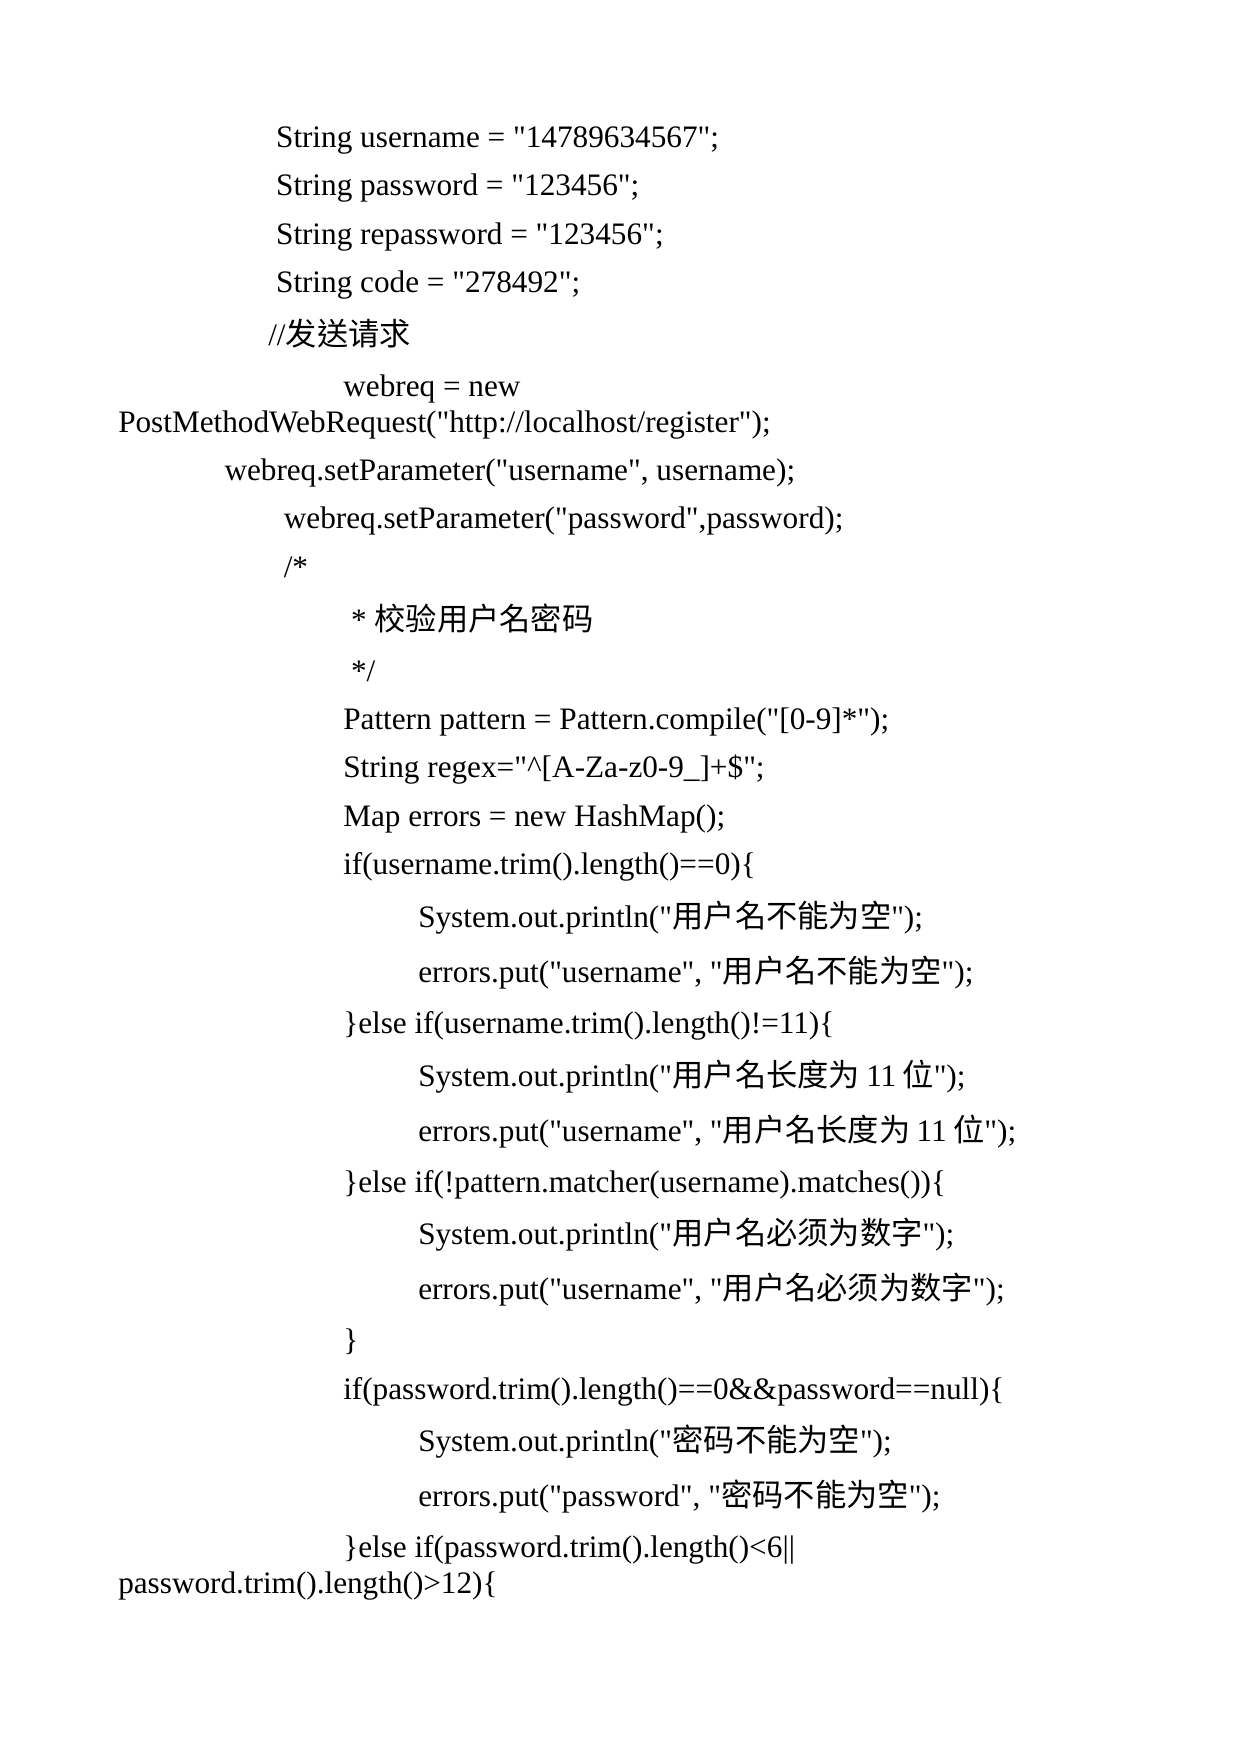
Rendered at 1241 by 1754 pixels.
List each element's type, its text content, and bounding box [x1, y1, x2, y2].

text String code = "278492"; [118, 263, 1122, 299]
text */ [118, 652, 1122, 688]
text webreq.setParameter("username", username); [118, 451, 1122, 487]
text String regex="^[A-Za-z0-9_]+$"; [118, 749, 1122, 784]
text * 校验用户名密码 [118, 597, 1122, 639]
text String username = "14789634567"; [118, 118, 1122, 154]
text errors.put("username", "用户名不能为空"); [118, 949, 1122, 992]
text Map errors = new HashMap(); [118, 797, 1122, 833]
text errors.put("username", "用户名长度为11位"); [118, 1108, 1122, 1150]
text Pattern pattern = Pattern.compile("[0-9]*"); [118, 700, 1122, 736]
text if(password.trim().length()==0&&password==null){ [118, 1370, 1122, 1406]
text webreq = new PostMethodWebRequest("http://localhost/register"); [118, 367, 1122, 439]
text System.out.println("密码不能为空"); [118, 1418, 1122, 1461]
text }else if(password.trim().length()<6||password.trim().length()>12){ [118, 1528, 1122, 1600]
text System.out.println("用户名不能为空"); [118, 894, 1122, 937]
text errors.put("password", "密码不能为空"); [118, 1473, 1122, 1516]
text }else if(username.trim().length()!=11){ [118, 1004, 1122, 1040]
text String password = "123456"; [118, 167, 1122, 202]
text System.out.println("用户名长度为11位"); [118, 1053, 1122, 1095]
text /* [118, 548, 1122, 584]
text errors.put("username", "用户名必须为数字"); [118, 1266, 1122, 1309]
text }else if(!pattern.matcher(username).matches()){ [118, 1163, 1122, 1199]
text //发送请求 [118, 312, 1122, 354]
text System.out.println("用户名必须为数字"); [118, 1211, 1122, 1254]
text if(username.trim().length()==0){ [118, 846, 1122, 881]
text String repassword = "123456"; [118, 215, 1122, 251]
text } [118, 1321, 1122, 1357]
text webreq.setParameter("password",password); [118, 500, 1122, 536]
